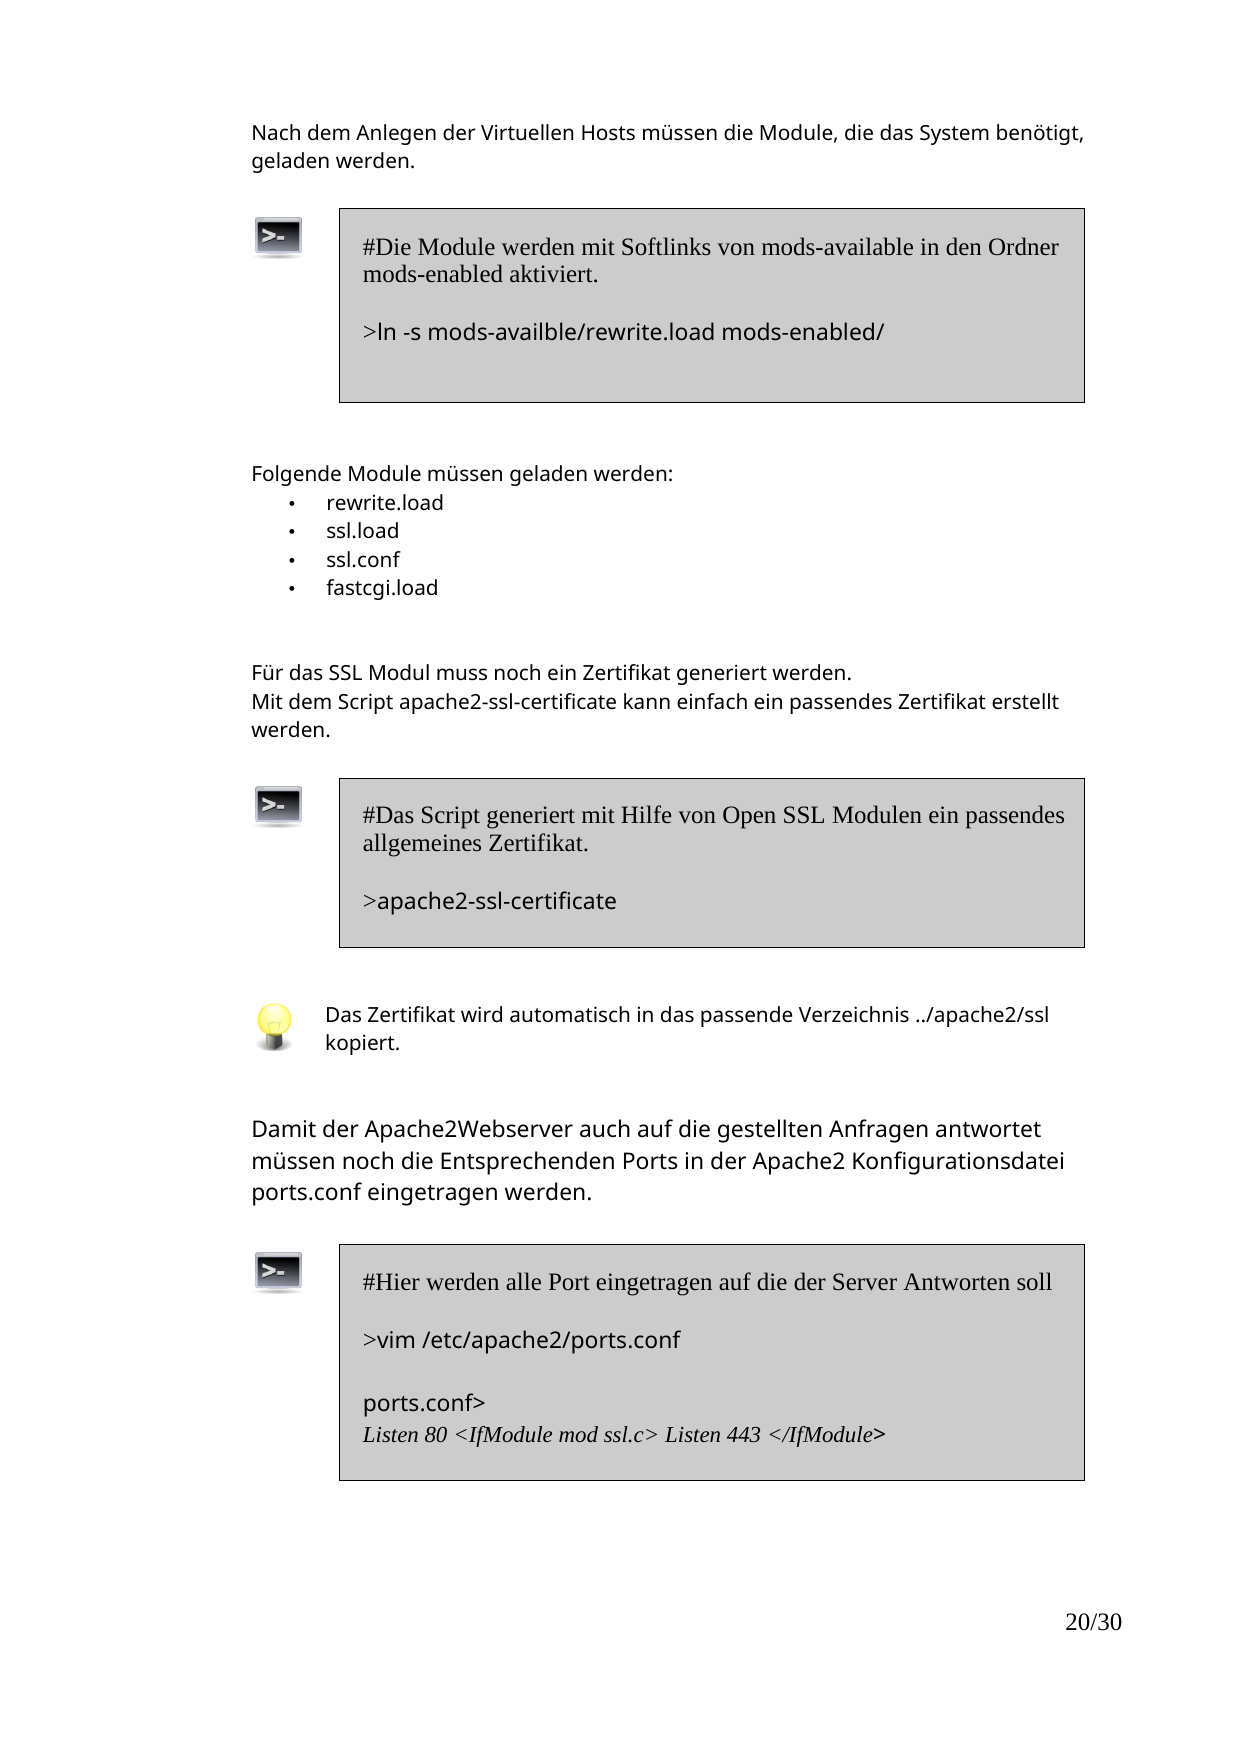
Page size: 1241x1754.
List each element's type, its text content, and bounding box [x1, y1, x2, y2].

text Mit dem Script apache2-ssl-certificate kann einfach ein passendes Zertifikat erstellt werden. [251, 687, 1122, 744]
text Nach dem Anlegen der Virtuellen Hosts müssen die Module, die das System benötigt, geladen werden. [251, 118, 1122, 175]
text Das Zertifikat wird automatisch in das passende Verzeichnis ../apache2/ssl kopiert. [177, 1000, 1122, 1057]
list fastcgi.load [288, 573, 1122, 602]
picture [251, 207, 305, 261]
text Damit der Apache2Webserver auch auf die gestellten Anfragen antwortet müssen noch die Entsprechenden Ports in der Apache2 Konfigurationsdatei ports.conf eingetragen werden. [251, 1113, 1122, 1207]
text Für das SSL Modul muss noch ein Zertifikat generiert werden. [251, 658, 1122, 687]
list rewrite.load [288, 488, 1122, 516]
list ssl.load [288, 516, 1122, 545]
text Folgende Module müssen geladen werden: [251, 459, 1122, 488]
picture [251, 1242, 305, 1296]
picture [251, 776, 305, 830]
list ssl.conf [288, 545, 1122, 573]
picture [249, 999, 303, 1053]
